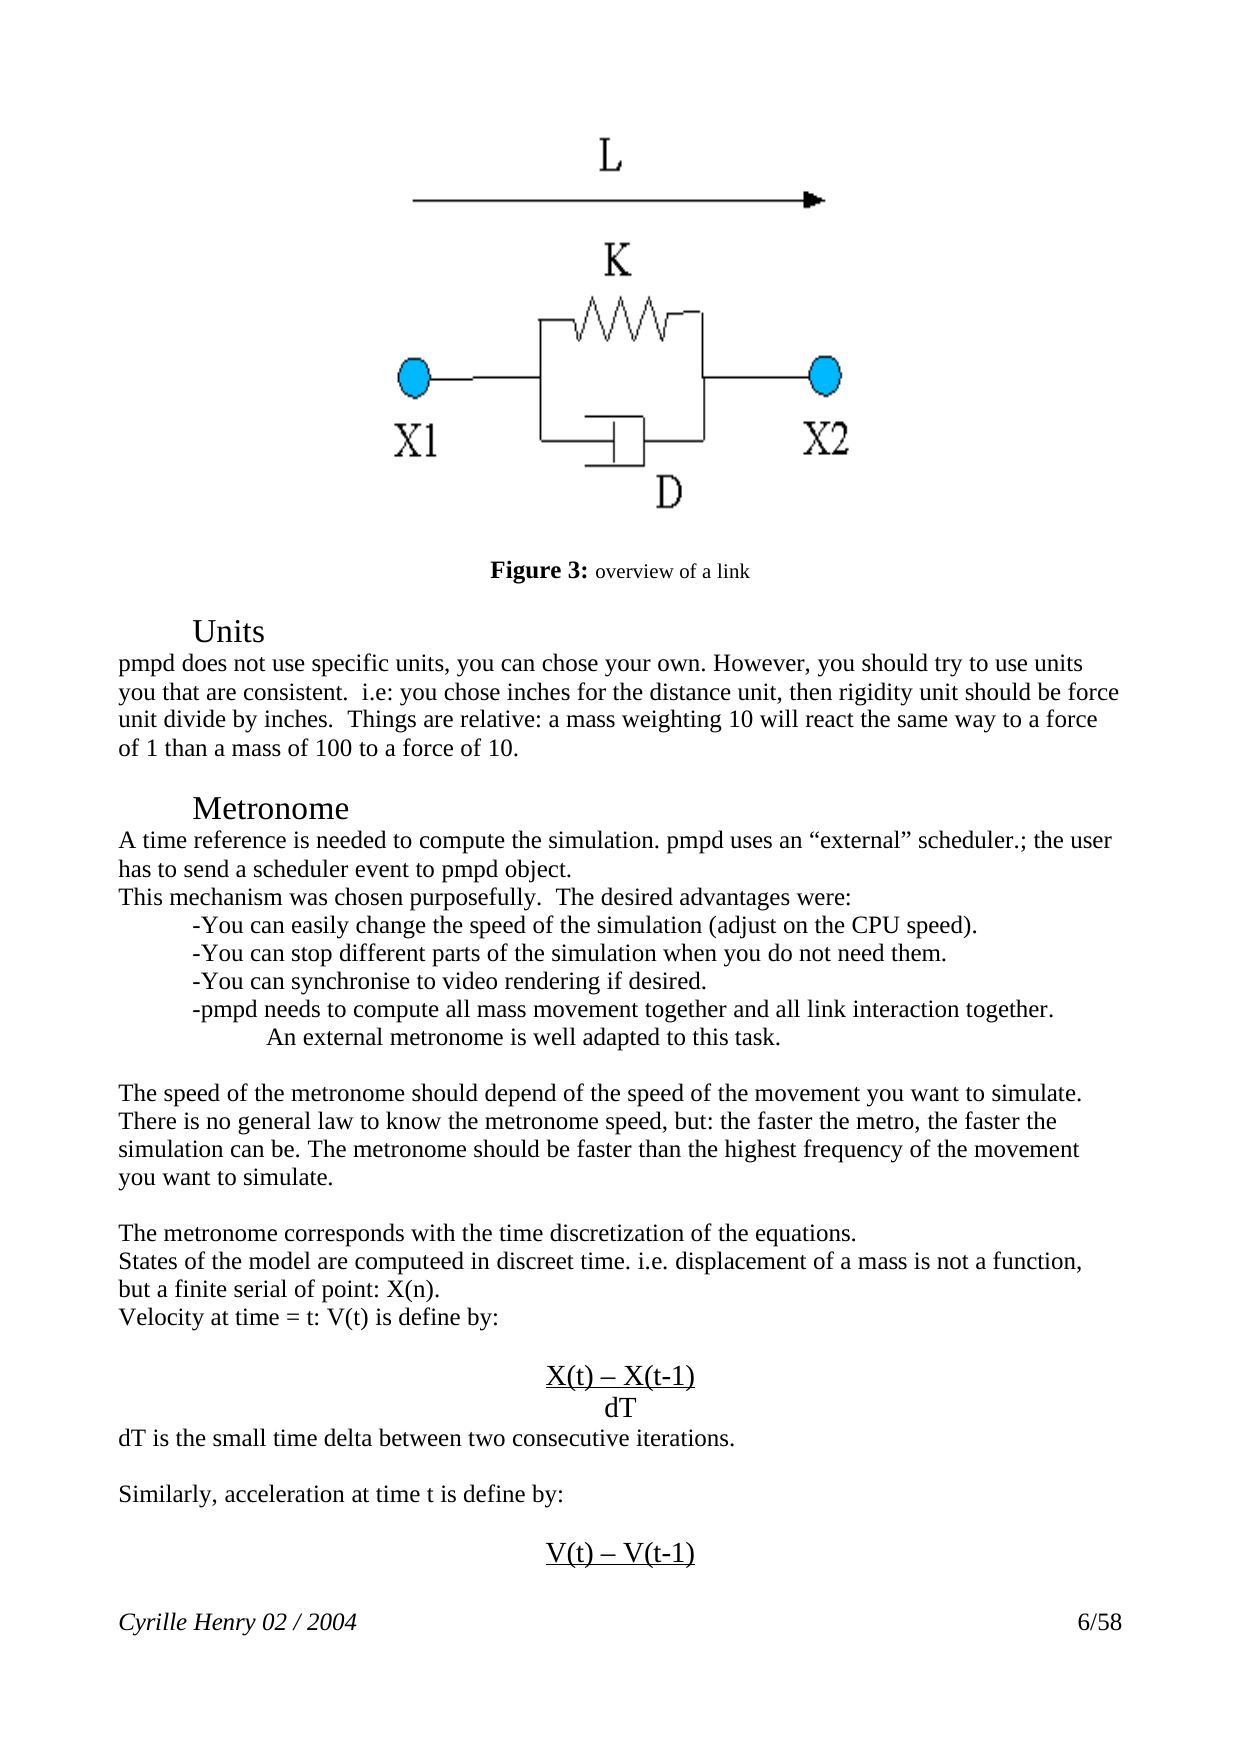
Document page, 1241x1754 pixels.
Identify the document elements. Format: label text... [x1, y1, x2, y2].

text -You can stop different parts of the simulation when you do not need them. [118, 938, 1122, 967]
text dT [118, 1391, 1122, 1424]
text The metronome corresponds with the time discretization of the equations. [118, 1219, 1122, 1247]
text -You can easily change the speed of the simulation (adjust on the CPU speed). [118, 911, 1122, 938]
text V(t) – V(t-1) [118, 1536, 1122, 1568]
text An external metronome is well adapted to this task. [118, 1023, 1122, 1051]
text -You can synchronise to video rendering if desired. [118, 967, 1122, 994]
text States of the model are computeed in discreet time. i.e. displacement of a mass is not a function, but a finite serial of point: X(n). [118, 1247, 1122, 1303]
text Units [118, 612, 1122, 649]
text Velocity at time = t: V(t) is define by: [118, 1303, 1122, 1331]
text Metronome [118, 789, 1122, 826]
text dT is the small time delta between two consecutive iterations. [118, 1424, 1122, 1452]
text Figure 3: overview of a link [118, 556, 1122, 584]
text pmpd does not use specific units, you can chose your own. However, you should try to use units you that are consistent. i.e: you chose inches for the distance unit, then rigidity unit should be force unit divide by inches. Things are relative: a mass weighting 10 will react the same way to a force of 1 than a mass of 100 to a force of 10. [118, 649, 1122, 761]
text The speed of the metronome should depend of the speed of the movement you want to simulate. There is no general law to know the metronome speed, but: the faster the metro, the faster the simulation can be. The metronome should be faster than the highest frequency of the movement you want to simulate. [118, 1079, 1122, 1191]
text -pmpd needs to compute all mass movement together and all link interaction together. [118, 994, 1122, 1023]
text This mechanism was chosen purposefully. The desired advantages were: [118, 882, 1122, 911]
picture [373, 118, 874, 529]
text A time reference is needed to compute the simulation. pmpd uses an “external” scheduler.; the user has to send a scheduler event to pmpd object. [118, 826, 1122, 882]
text Similarly, acceleration at time t is define by: [118, 1480, 1122, 1508]
text X(t) – X(t-1) [118, 1359, 1122, 1391]
